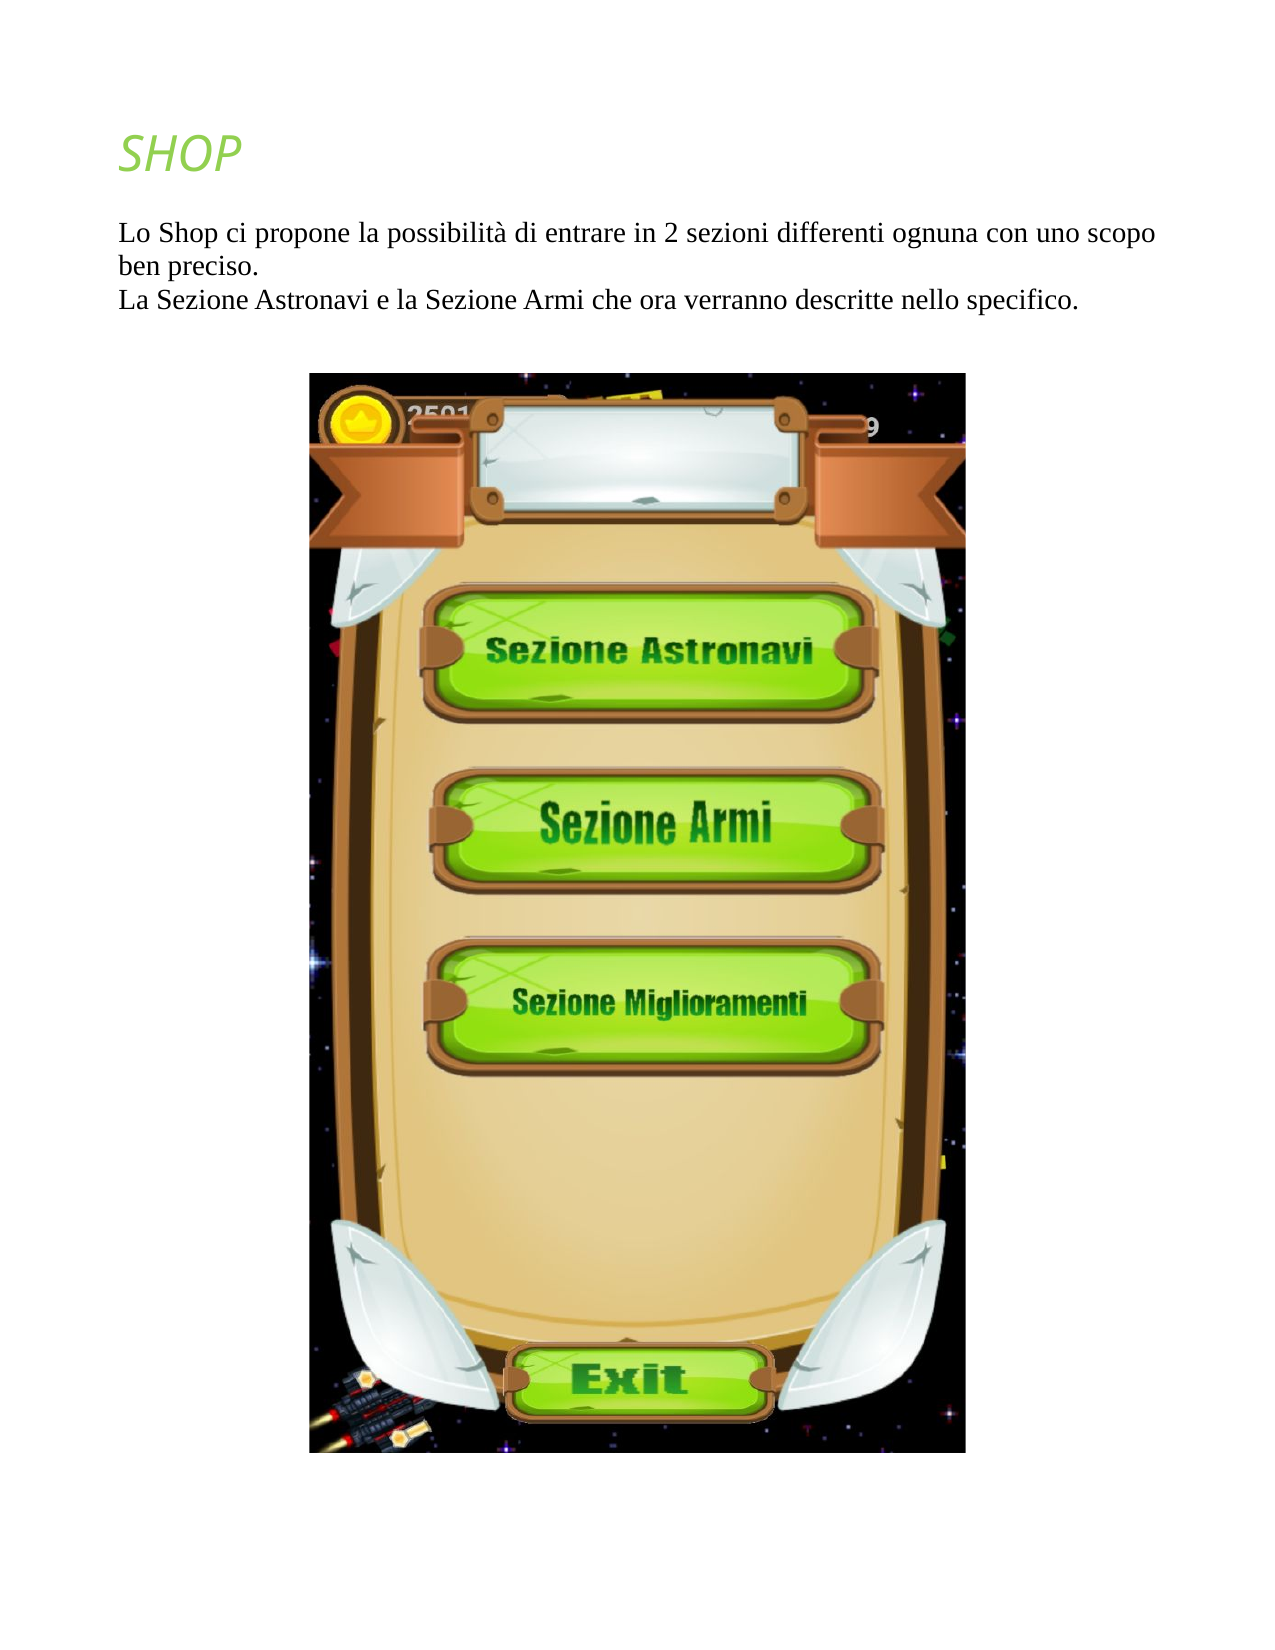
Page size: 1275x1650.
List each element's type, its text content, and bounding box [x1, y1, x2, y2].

text La Sezione Astronavi e la Sezione Armi che ora verranno descritte nello specifico. [118, 282, 1157, 316]
text Lo Shop ci propone la possibilità di entrare in 2 sezioni differenti ognuna con uno scopo ben preciso. [118, 215, 1157, 282]
subtitle SHOP [118, 118, 1157, 186]
